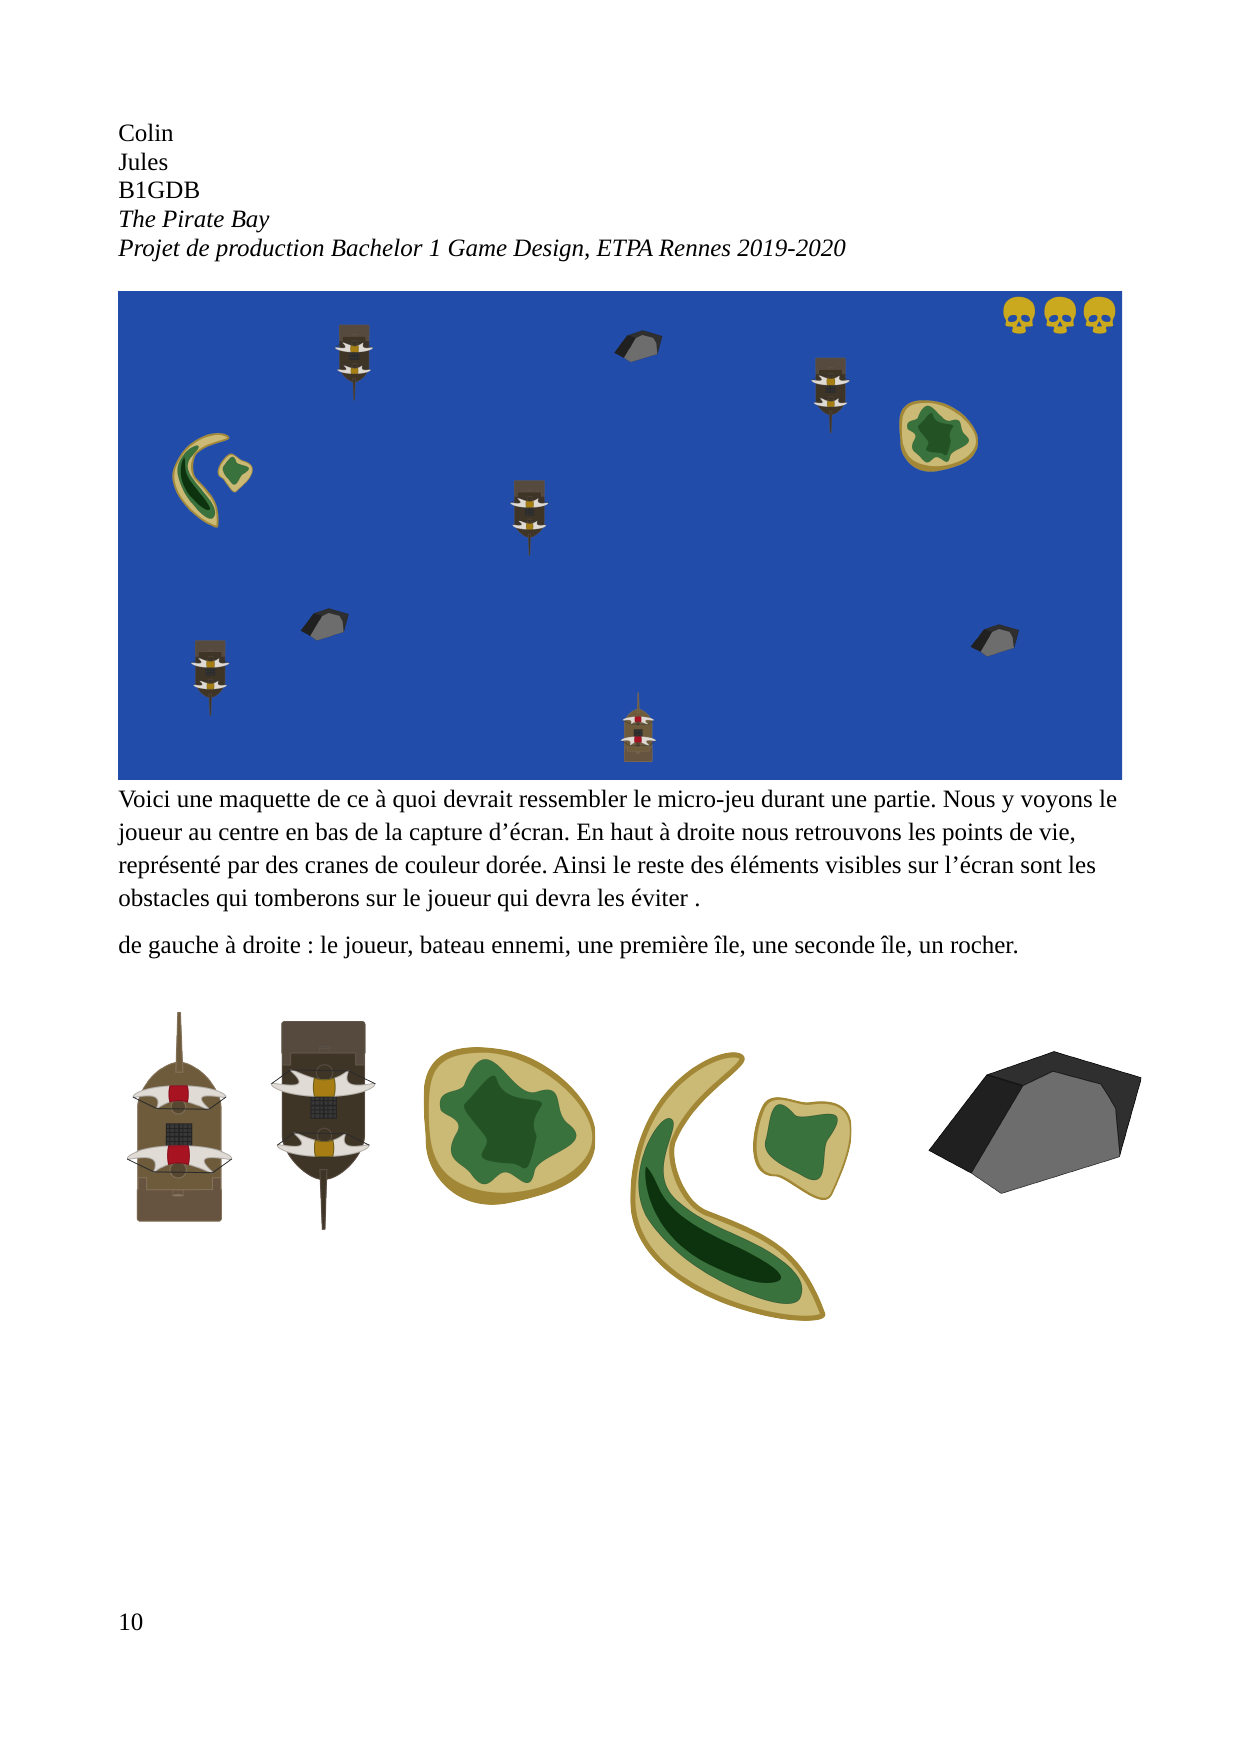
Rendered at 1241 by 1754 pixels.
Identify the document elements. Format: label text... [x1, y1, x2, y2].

picture [928, 1051, 1142, 1194]
picture [118, 291, 1123, 780]
picture [270, 1020, 376, 1230]
text de gauche à droite : le joueur, bateau ennemi, une première île, une seconde île, un rocher. [118, 931, 1122, 959]
picture [423, 1047, 596, 1205]
text Voici une maquette de ce à quoi devrait ressembler le micro-jeu durant une partie. Nous y voyons le joueur au centre en bas de la capture d’écran. En haut à droite nous retrouvons les points de vie, représenté par des cranes de couleur dorée. Ainsi le reste des éléments visibles sur l’écran sont les obstacles qui tomberons sur le joueur qui devra les éviter . [118, 780, 1122, 912]
picture [127, 1012, 233, 1222]
picture [630, 1052, 852, 1321]
